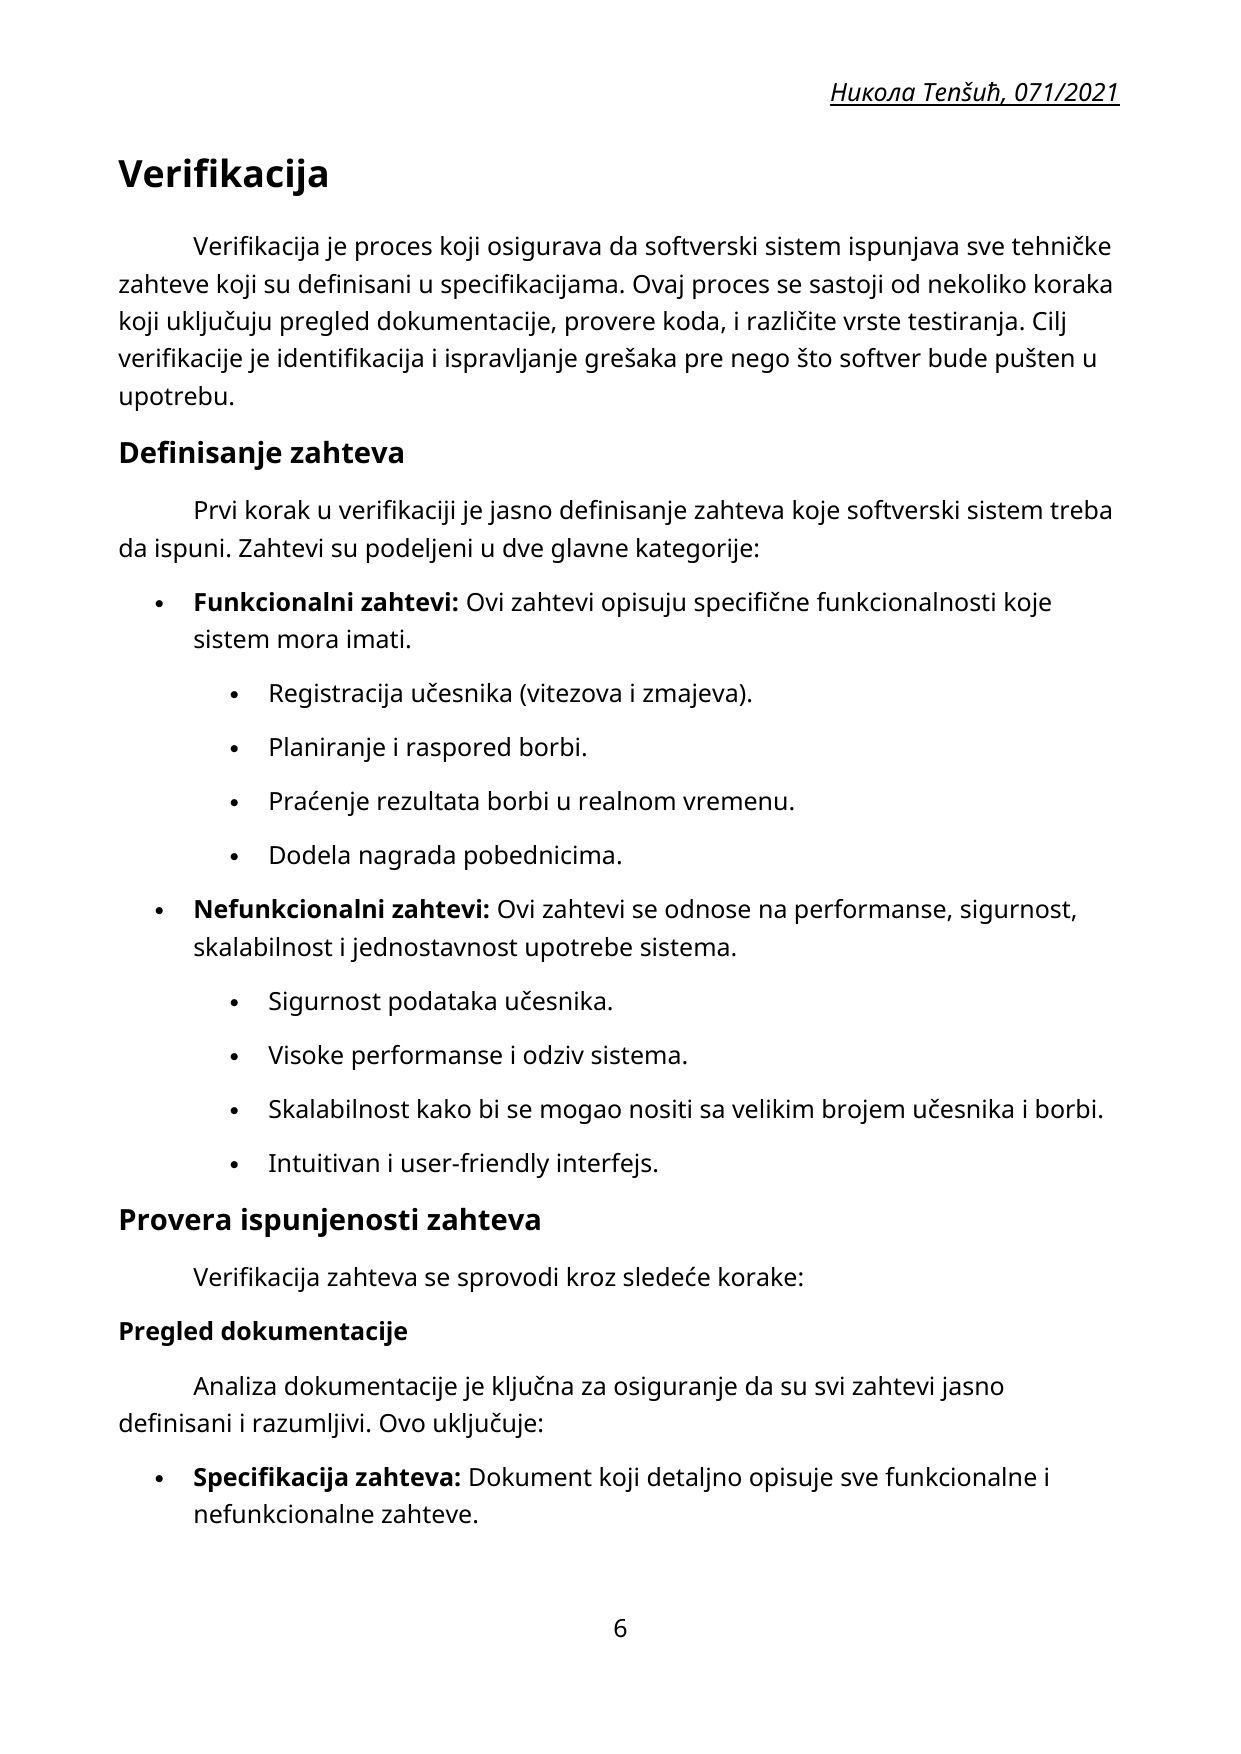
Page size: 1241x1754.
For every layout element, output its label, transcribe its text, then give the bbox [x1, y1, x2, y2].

subtitle Verifikacija [118, 148, 1122, 199]
list Skalabilnost kako bi se mogao nositi sa velikim brojem učesnika i borbi. [231, 1092, 1122, 1126]
subtitle Pregled dokumentacije [118, 1314, 1122, 1348]
list Dodela nagrada pobednicima. [231, 838, 1122, 872]
text Prvi korak u verifikaciji je jasno definisanje zahteva koje softverski sistem treba da ispuni. Zahtevi su podeljeni u dve glavne kategorije: [118, 493, 1122, 564]
list Registracija učesnika (vitezova i zmajeva). [231, 676, 1122, 710]
list Planiranje i raspored borbi. [231, 730, 1122, 764]
list Sigurnost podataka učesnika. [231, 983, 1122, 1017]
list Visoke performanse i odziv sistema. [231, 1037, 1122, 1072]
text Verifikacija je proces koji osigurava da softverski sistem ispunjava sve tehničke zahteve koji su definisani u specifikacijama. Ovaj proces se sastoji od nekoliko koraka koji uključuju pregled dokumentacije, provere koda, i različite vrste testiranja. Cilj verifikacije je identifikacija i ispravljanje grešaka pre nego što softver bude pušten u upotrebu. [118, 229, 1122, 412]
subtitle Definisanje zahteva [118, 432, 1122, 472]
text Verifikacija zahteva se sprovodi kroz sledeće korake: [118, 1260, 1122, 1294]
list Funkcionalni zahtevi: Ovi zahtevi opisuju specifične funkcionalnosti koje sistem mora imati. [156, 584, 1122, 656]
text Analiza dokumentacije je ključna za osiguranje da su svi zahtevi jasno definisani i razumljivi. Ovo uključuje: [118, 1368, 1122, 1439]
list Praćenje rezultata borbi u realnom vremenu. [231, 784, 1122, 818]
list Nefunkcionalni zahtevi: Ovi zahtevi se odnose na performanse, sigurnost, skalabilnost i jednostavnost upotrebe sistema. [156, 892, 1122, 963]
list Specifikacija zahteva: Dokument koji detaljno opisuje sve funkcionalne i nefunkcionalne zahteve. [156, 1459, 1122, 1531]
subtitle Provera ispunjenosti zahteva [118, 1200, 1122, 1239]
list Intuitivan i user-friendly interfejs. [231, 1146, 1122, 1180]
